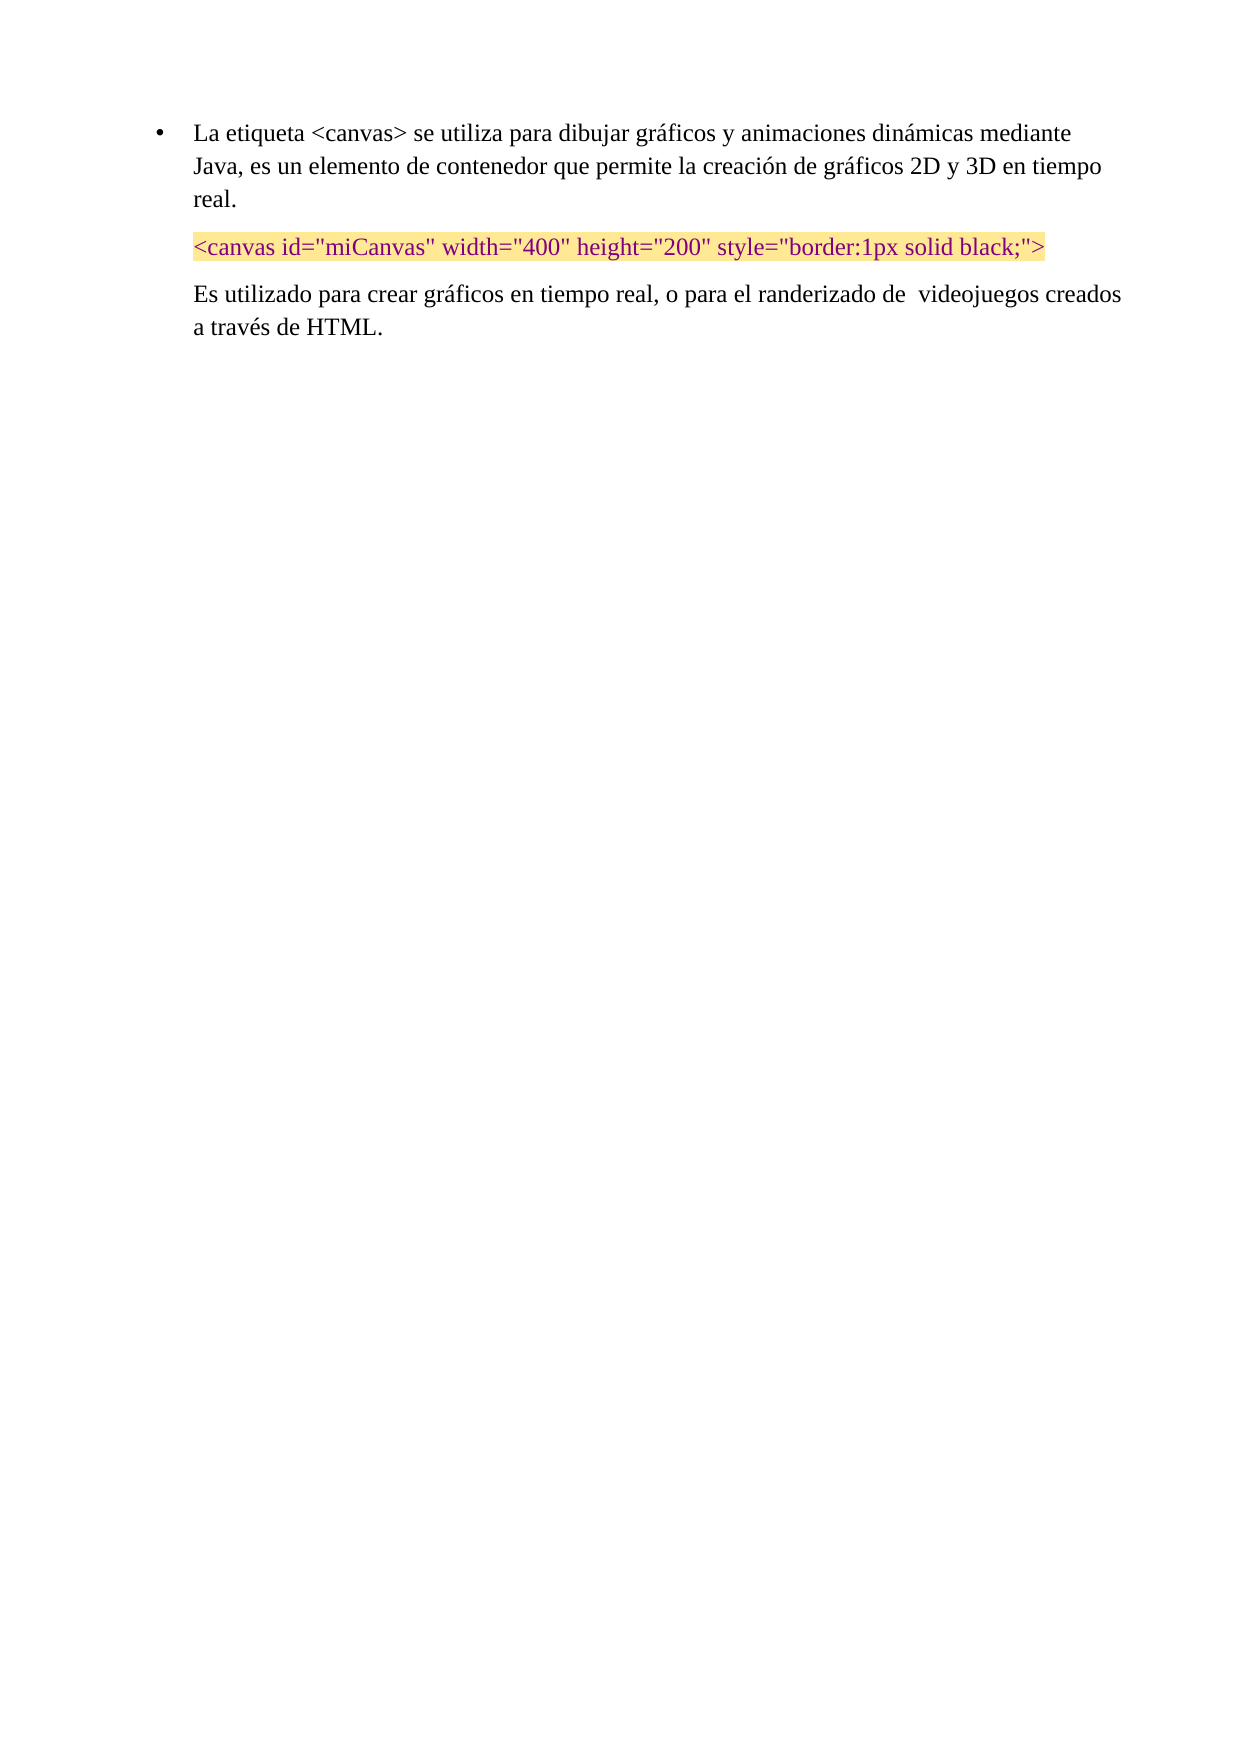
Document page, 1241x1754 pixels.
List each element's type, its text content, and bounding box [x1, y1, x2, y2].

list La etiqueta <canvas> se utiliza para dibujar gráficos y animaciones dinámicas mediante Java, es un elemento de contenedor que permite la creación de gráficos 2D y 3D en tiempo real. [156, 118, 1122, 213]
list <canvas id="miCanvas" width="400" height="200" style="border:1px solid black;"> [156, 232, 1122, 261]
list Es utilizado para crear gráficos en tiempo real, o para el randerizado de videojuegos creados a través de HTML. [156, 279, 1122, 341]
